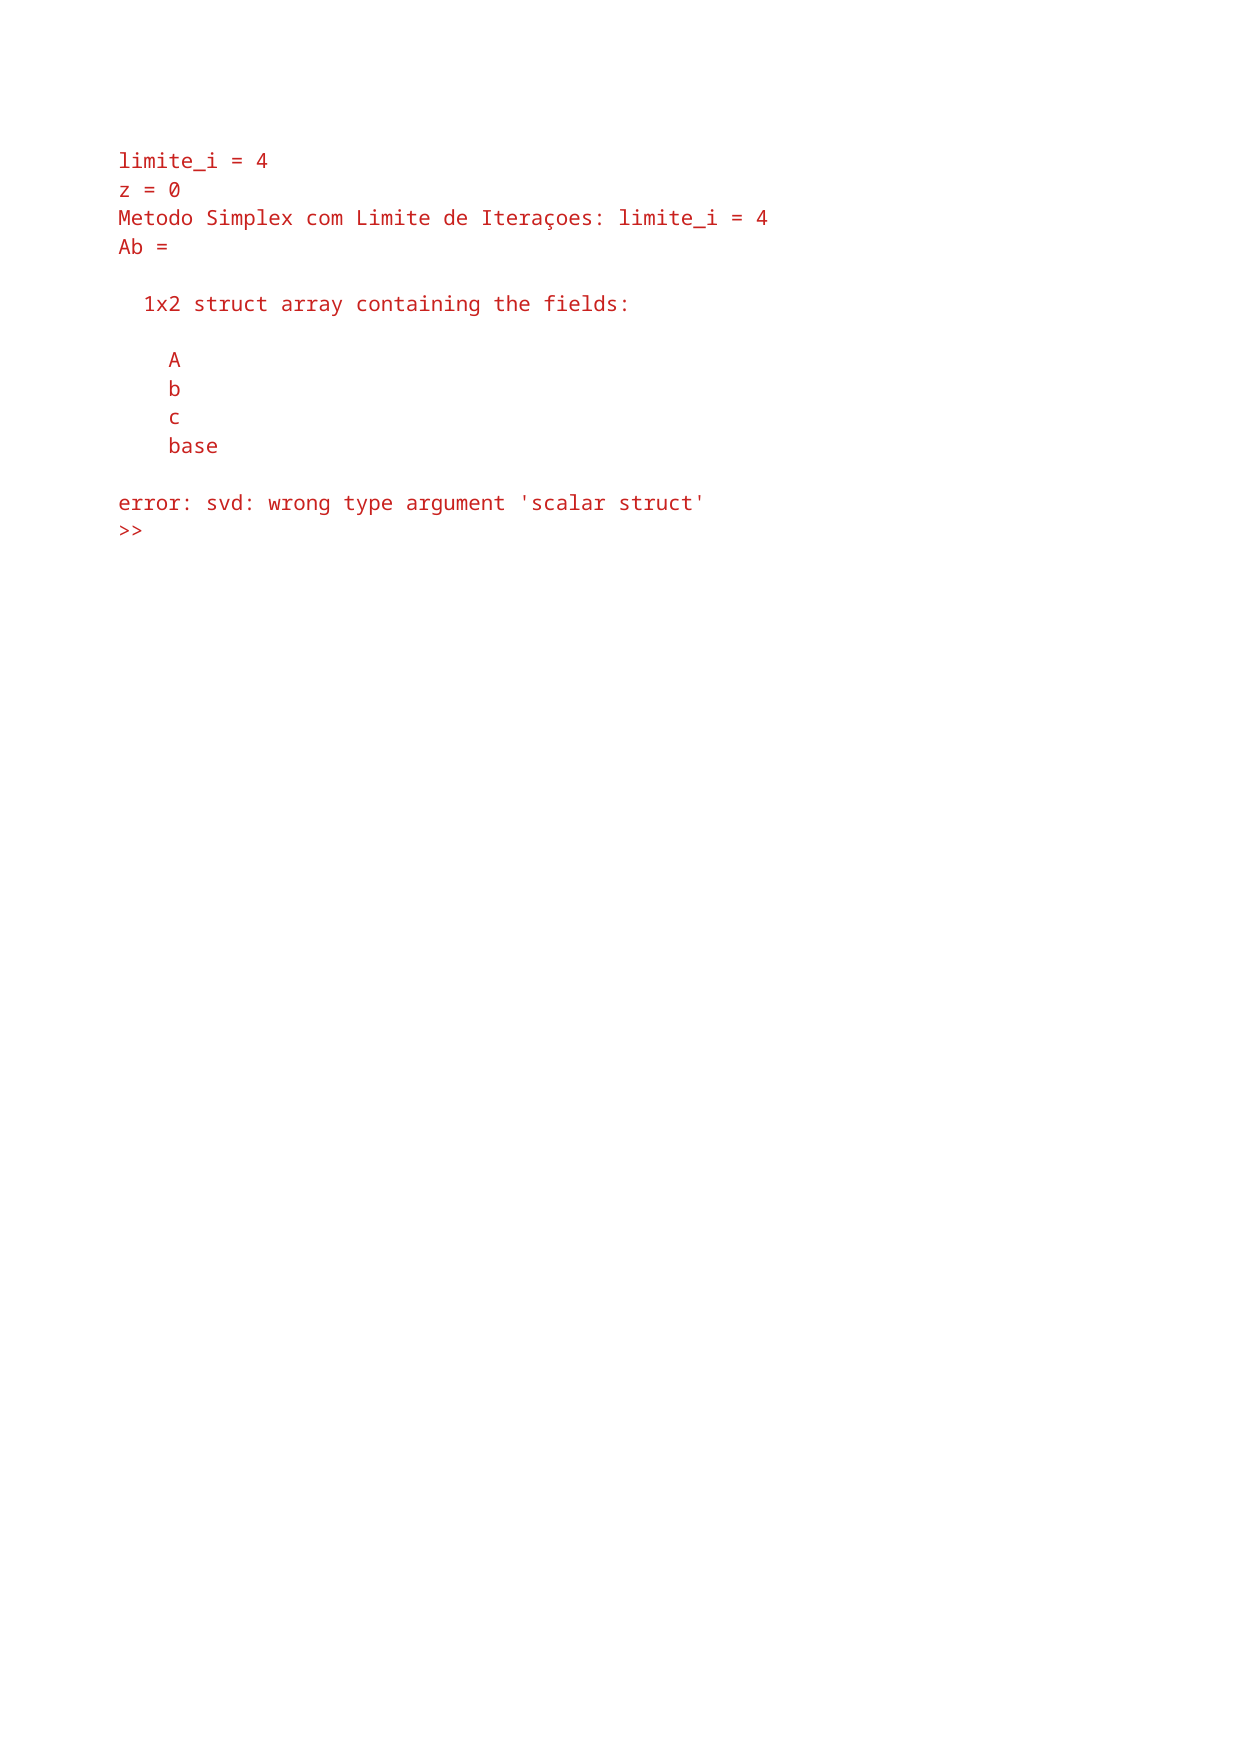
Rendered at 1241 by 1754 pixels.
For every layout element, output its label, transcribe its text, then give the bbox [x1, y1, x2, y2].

text Metodo Simplex com Limite de Iteraçoes: limite_i = 4 [118, 203, 1122, 232]
text c [118, 402, 1122, 431]
text 1x2 struct array containing the fields: [118, 289, 1122, 317]
text base [118, 431, 1122, 459]
text A [118, 346, 1122, 374]
text >> [118, 516, 1122, 545]
text z = 0 [118, 175, 1122, 203]
text b [118, 374, 1122, 402]
text Ab = [118, 232, 1122, 260]
text error: svd: wrong type argument 'scalar struct' [118, 488, 1122, 516]
text limite_i = 4 [118, 147, 1122, 175]
